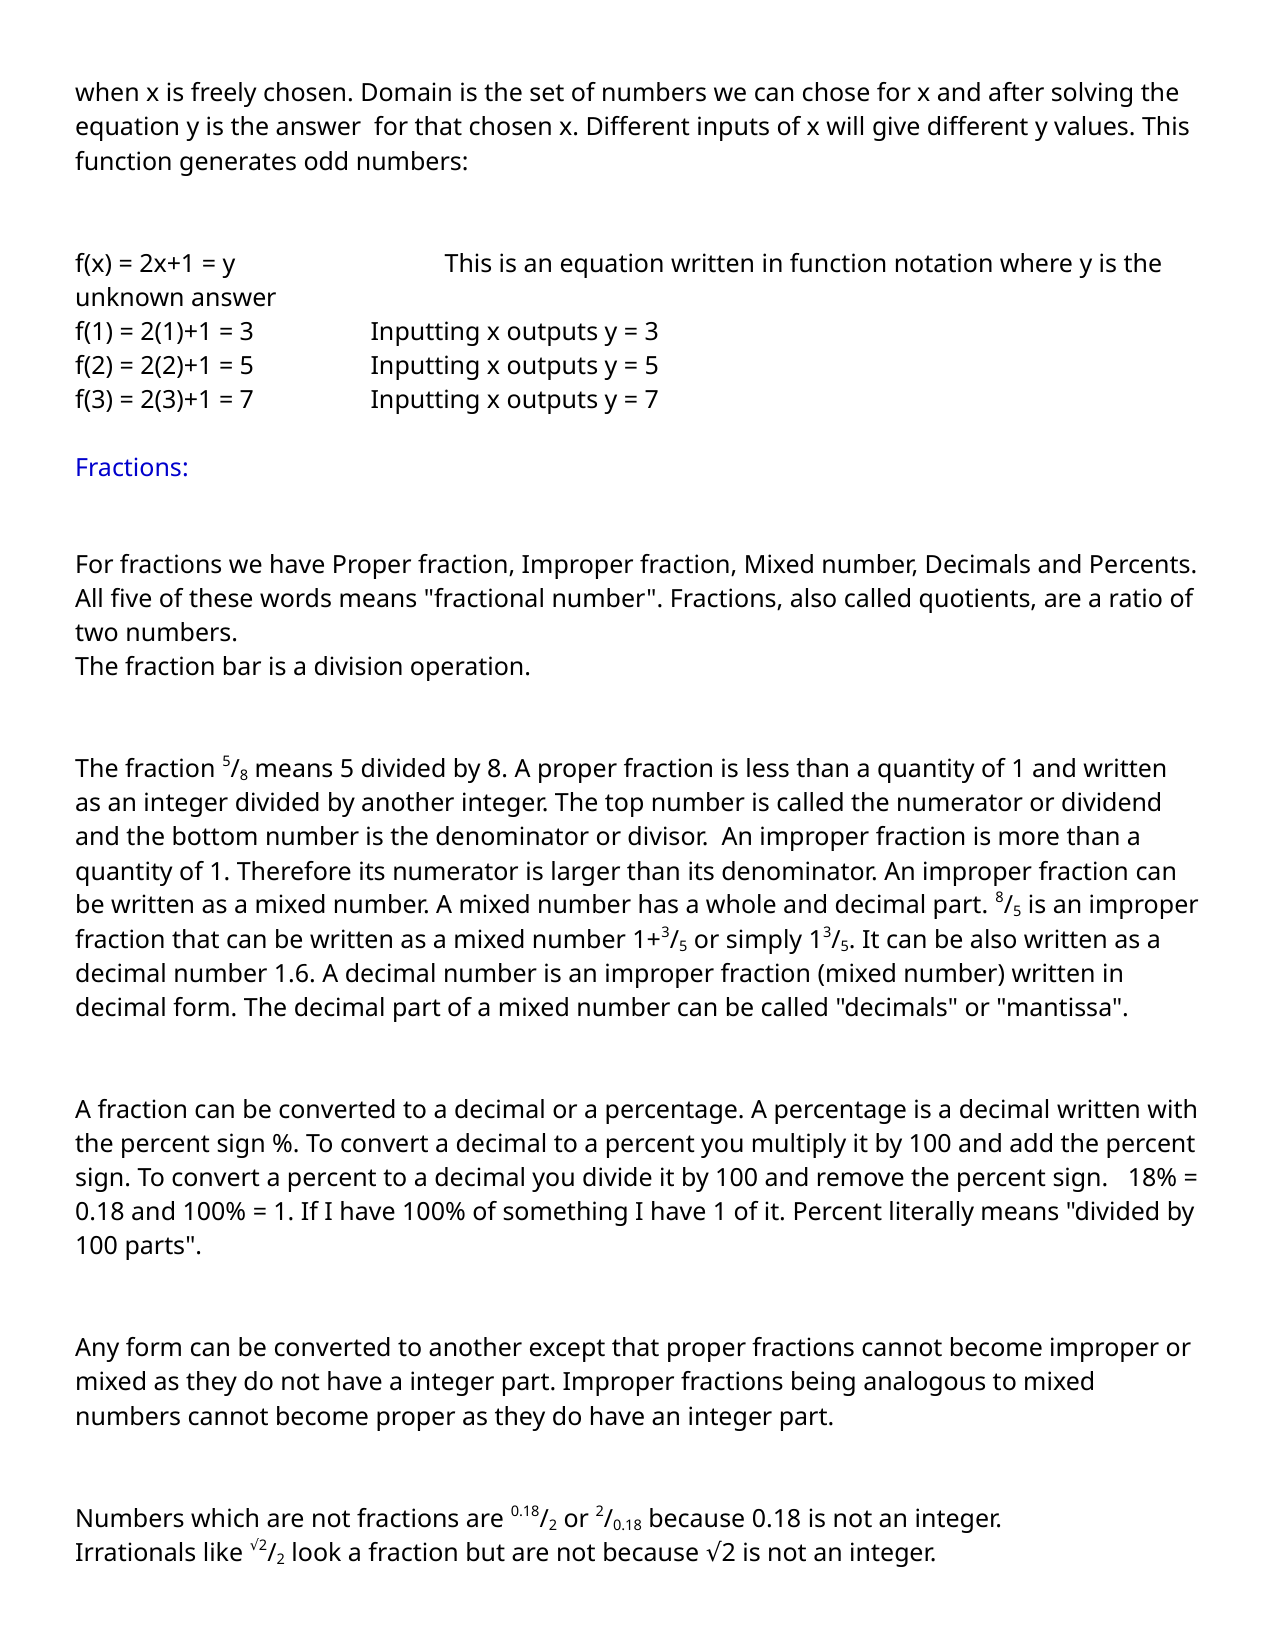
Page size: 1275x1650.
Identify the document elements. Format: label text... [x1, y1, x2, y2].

text f(3) = 2(3)+1 = 7 Inputting x outputs y = 7 [75, 382, 1200, 416]
text Any form can be converted to another except that proper fractions cannot become improper or mixed as they do not have a integer part. Improper fractions being analogous to mixed numbers cannot become proper as they do have an integer part. [75, 1330, 1200, 1432]
text All five of these words means "fractional number". Fractions, also called quotients, are a ratio of two numbers. [75, 581, 1200, 649]
text For fractions we have Proper fraction, Improper fraction, Mixed number, Decimals and Percents. [75, 547, 1200, 581]
text Fractions: [75, 450, 1200, 484]
text f(1) = 2(1)+1 = 3 Inputting x outputs y = 3 [75, 313, 1200, 347]
text A fraction can be converted to a decimal or a percentage. A percentage is a decimal written with the percent sign %. To convert a decimal to a percent you multiply it by 100 and add the percent sign. To convert a percent to a decimal you divide it by 100 and remove the percent sign. 18% = 0.18 and 100% = 1. If I have 100% of something I have 1 of it. Percent literally means "divided by 100 parts". [75, 1092, 1200, 1262]
text Numbers which are not fractions are 0.18/2 or 2/0.18 because 0.18 is not an integer. [75, 1500, 1200, 1534]
text when x is freely chosen. Domain is the set of numbers we can chose for x and after solving the equation y is the answer for that chosen x. Different inputs of x will give different y values. This function generates odd numbers: [75, 75, 1200, 177]
text The fraction bar is a division operation. [75, 649, 1200, 683]
text Irrationals like √2/2 look a fraction but are not because √2 is not an integer. [75, 1534, 1200, 1568]
text f(2) = 2(2)+1 = 5 Inputting x outputs y = 5 [75, 347, 1200, 382]
text f(x) = 2x+1 = y This is an equation written in function notation where y is the unknown answer [75, 245, 1200, 313]
text The fraction 5/8 means 5 divided by 8. A proper fraction is less than a quantity of 1 and written as an integer divided by another integer. The top number is called the numerator or dividend and the bottom number is the denominator or divisor. An improper fraction is more than a quantity of 1. Therefore its numerator is larger than its denominator. An improper fraction can be written as a mixed number. A mixed number has a whole and decimal part. 8/5 is an improper fraction that can be written as a mixed number 1+3/5 or simply 13/5. It can be also written as a decimal number 1.6. A decimal number is an improper fraction (mixed number) written in decimal form. The decimal part of a mixed number can be called "decimals" or "mantissa". [75, 751, 1200, 1023]
